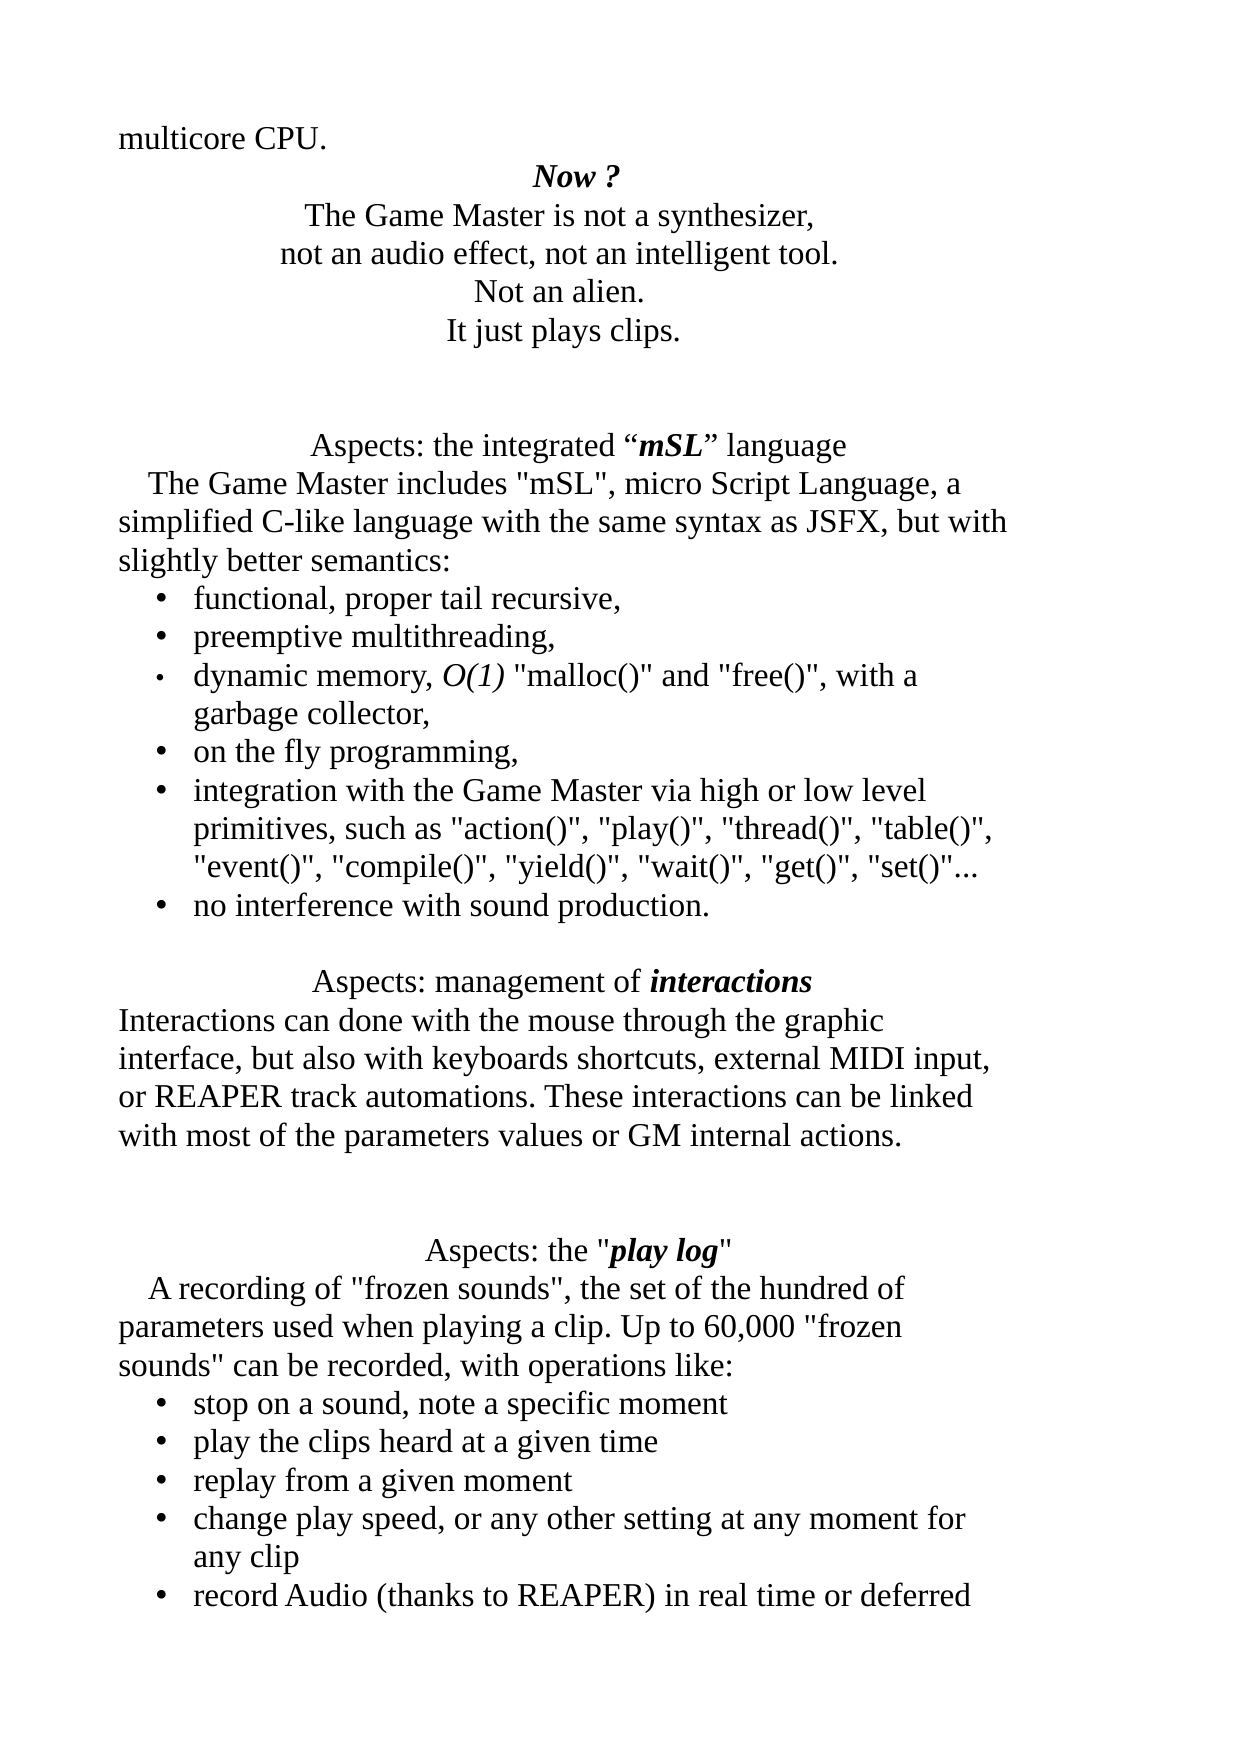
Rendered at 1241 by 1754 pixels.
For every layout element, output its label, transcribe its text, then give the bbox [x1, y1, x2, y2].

list stop on a sound, note a specific moment [156, 1383, 1009, 1421]
list integration with the Game Master via high or low level primitives, such as "action()", "play()", "thread()", "table()", "event()", "compile()", "yield()", "wait()", "get()", "set()"... [156, 770, 1009, 885]
list replay from a given moment [156, 1460, 1009, 1498]
text multicore CPU. [118, 118, 1009, 156]
text not an audio effect, not an intelligent tool. [118, 233, 1009, 271]
list play the clips heard at a given time [156, 1421, 1009, 1460]
list preemptive multithreading, [156, 616, 1009, 655]
text Aspects: management of interactions [118, 961, 1009, 1000]
text Now ? [118, 156, 1009, 195]
text A recording of "frozen sounds", the set of the hundred of parameters used when playing a clip. Up to 60,000 "frozen sounds" can be recorded, with operations like: [118, 1268, 1009, 1383]
text Not an alien. [118, 271, 1009, 310]
list on the fly programming, [156, 731, 1009, 770]
text Aspects: the integrated “mSL” language [118, 425, 1009, 463]
text It just plays clips. [118, 310, 1009, 348]
text The Game Master is not a synthesizer, [118, 195, 1009, 233]
text Aspects: the "play log" [118, 1230, 1009, 1268]
list functional, proper tail recursive, [156, 578, 1009, 616]
list no interference with sound production. [156, 885, 1009, 923]
list change play speed, or any other setting at any moment for any clip [156, 1498, 1009, 1575]
text The Game Master includes "mSL", micro Script Language, a simplified C-like language with the same syntax as JSFX, but with slightly better semantics: [118, 463, 1009, 578]
list dynamic memory, O(1) "malloc()" and "free()", with a garbage collector, [156, 655, 1009, 731]
text Interactions can done with the mouse through the graphic interface, but also with keyboards shortcuts, external MIDI input, or REAPER track automations. These interactions can be linked with most of the parameters values or GM internal actions. [118, 1000, 1009, 1153]
list record Audio (thanks to REAPER) in real time or deferred [156, 1575, 1009, 1613]
